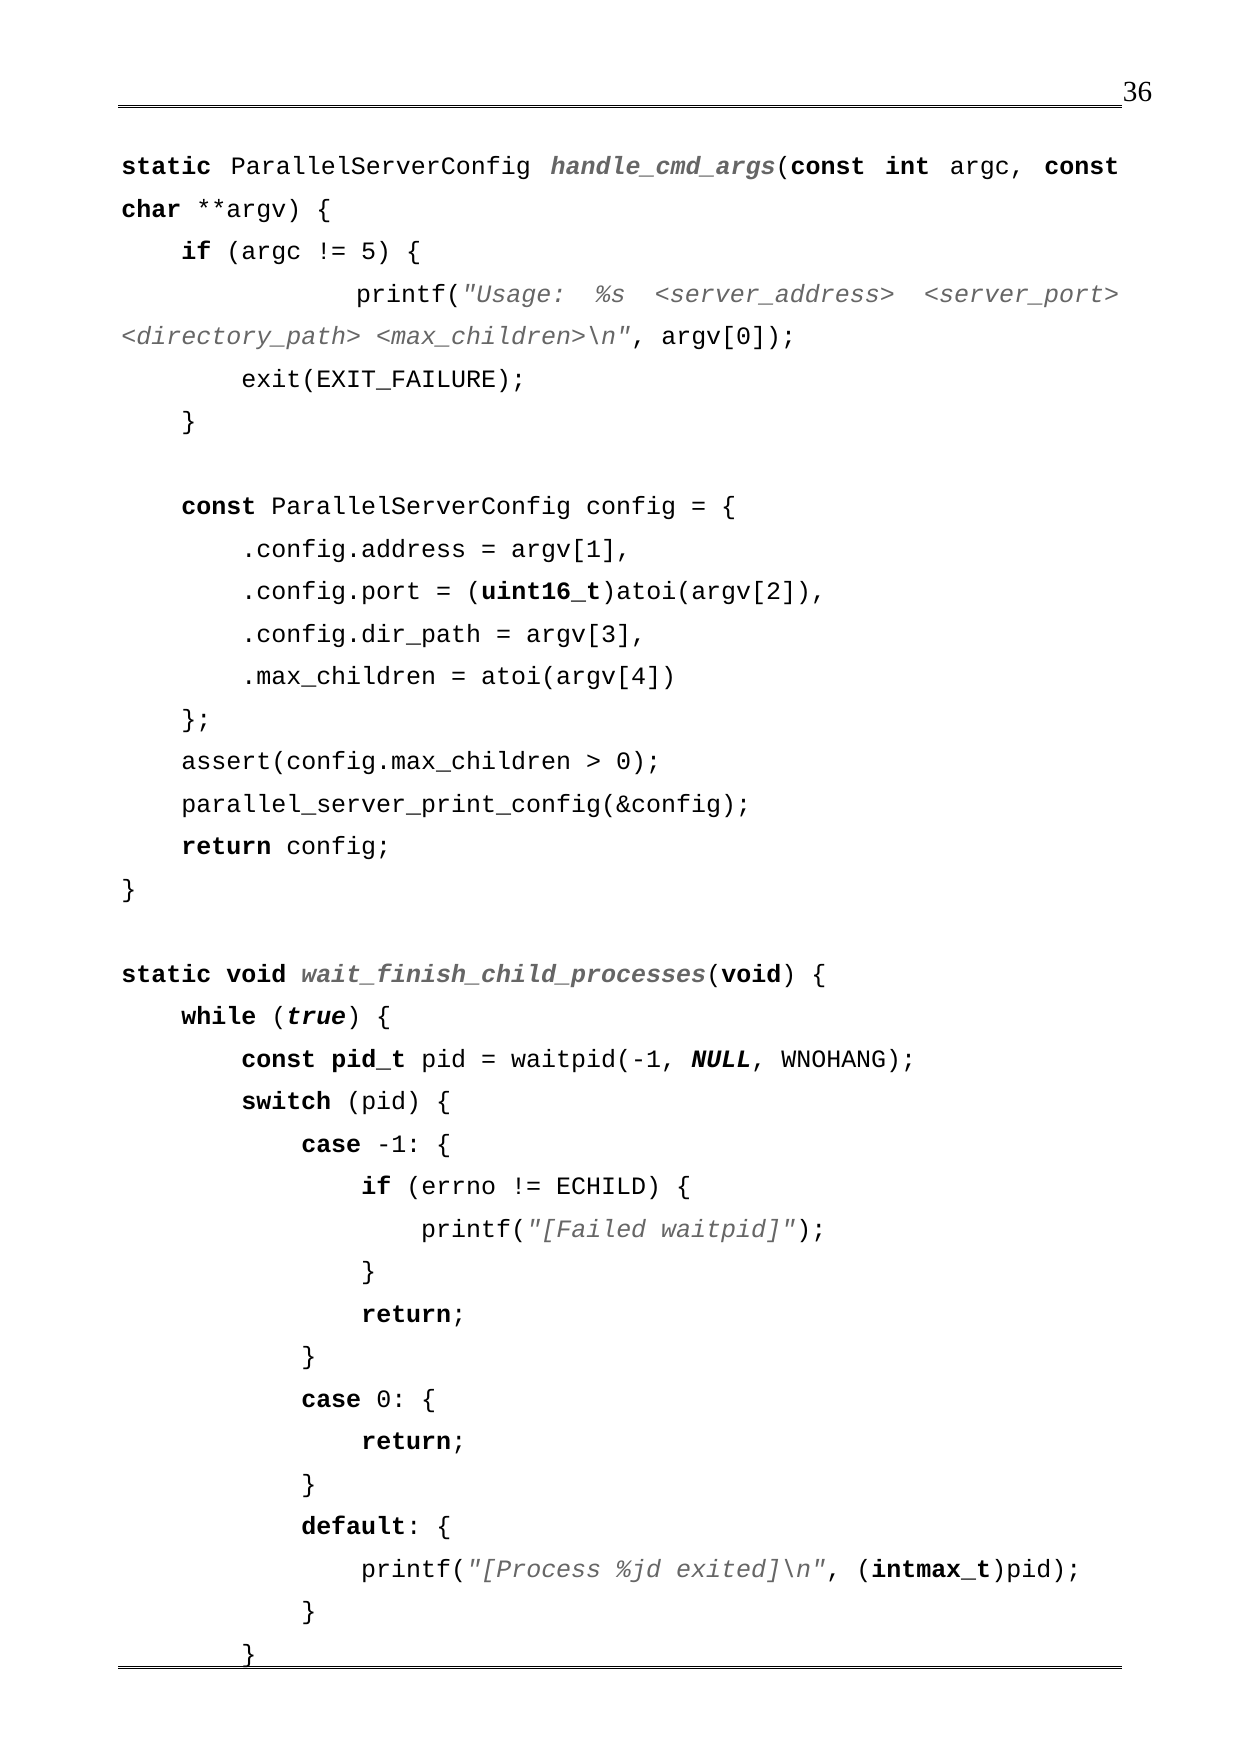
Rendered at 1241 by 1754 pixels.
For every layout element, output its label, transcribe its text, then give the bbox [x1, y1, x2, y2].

text } [118, 870, 1122, 904]
text }; [118, 700, 1122, 734]
text assert(config.max_children > 0); [118, 743, 1122, 777]
text default: { [118, 1508, 1122, 1542]
text printf("[Failed waitpid]"); [118, 1210, 1122, 1244]
text } [118, 1593, 1122, 1627]
text case -1: { [118, 1125, 1122, 1159]
text } [118, 1465, 1122, 1499]
text switch (pid) { [118, 1083, 1122, 1117]
text if (argc != 5) { [118, 233, 1122, 267]
text parallel_server_print_config(&config); [118, 785, 1122, 819]
text } [118, 403, 1122, 437]
text return; [118, 1295, 1122, 1329]
text .max_children = atoi(argv[4]) [118, 658, 1122, 692]
text const pid_t pid = waitpid(-1, NULL, WNOHANG); [118, 1040, 1122, 1074]
text return; [118, 1423, 1122, 1457]
text .config.port = (uint16_t)atoi(argv[2]), [118, 573, 1122, 607]
text const ParallelServerConfig config = { [118, 488, 1122, 522]
text .config.dir_path = argv[3], [118, 615, 1122, 649]
text printf("Usage: %s <server_address> <server_port> <directory_path> <max_children>\n", argv[0]); [118, 275, 1122, 352]
text while (true) { [118, 998, 1122, 1032]
text return config; [118, 828, 1122, 862]
text static void wait_finish_child_processes(void) { [118, 955, 1122, 989]
text } [118, 1253, 1122, 1287]
text if (errno != ECHILD) { [118, 1168, 1122, 1202]
text exit(EXIT_FAILURE); [118, 360, 1122, 394]
text } [118, 1635, 1122, 1666]
text static ParallelServerConfig handle_cmd_args(const int argc, const char **argv) { [118, 148, 1122, 224]
text } [118, 1338, 1122, 1372]
text printf("[Process %jd exited]\n", (intmax_t)pid); [118, 1550, 1122, 1584]
text case 0: { [118, 1380, 1122, 1414]
text .config.address = argv[1], [118, 530, 1122, 564]
